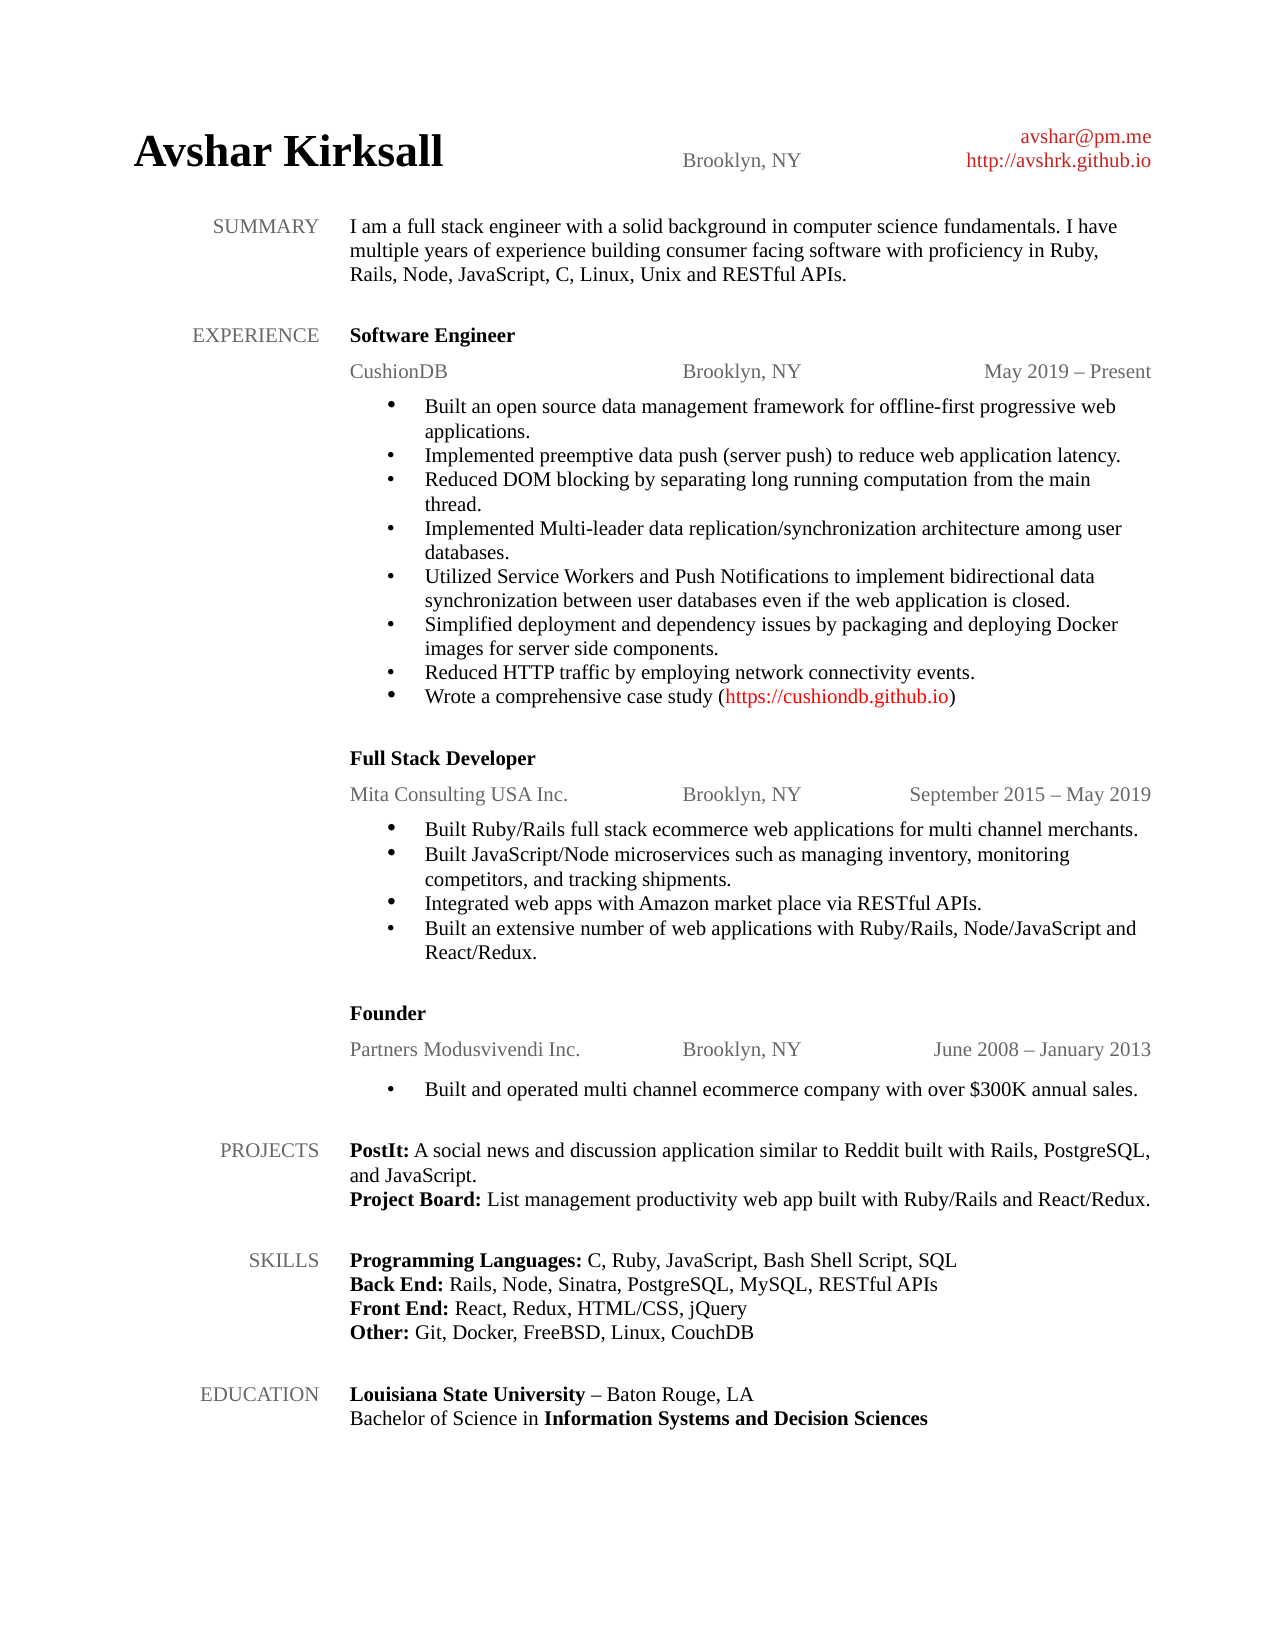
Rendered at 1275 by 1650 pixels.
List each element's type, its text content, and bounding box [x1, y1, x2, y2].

table_cell [128, 1216, 1157, 1242]
table_cell [325, 318, 344, 353]
table_cell CushionDB [344, 353, 596, 389]
table_cell [325, 1071, 344, 1107]
table_cell [128, 715, 1157, 740]
table_cell Mita Consulting USA Inc. [344, 776, 596, 811]
table_cell Brooklyn, NY [596, 353, 887, 389]
table_cell SKILLS [128, 1242, 325, 1350]
table_cell [128, 182, 1157, 208]
table_cell [325, 776, 344, 811]
table_cell May 2019 – Present [887, 353, 1157, 389]
table_cell [128, 1350, 1157, 1376]
table_cell PostIt: A social news and discussion application similar to Reddit built with Rails, PostgreSQL, and JavaScript. Project Board: List management productivity web app built with Ruby/Rails and React/Redux. [344, 1133, 1157, 1216]
table_cell September 2015 – May 2019 [887, 776, 1157, 811]
table_cell Full Stack Developer [344, 740, 1157, 776]
table_cell [325, 996, 344, 1031]
table_cell SUMMARY [128, 208, 325, 292]
table_cell June 2008 – January 2013 [887, 1031, 1157, 1071]
table_cell [128, 740, 325, 970]
table_cell Partners Modusvivendi Inc. [344, 1031, 596, 1071]
table_cell Brooklyn, NY [596, 1031, 887, 1071]
table_cell [325, 1133, 344, 1216]
table_cell Programming Languages: C, Ruby, JavaScript, Bash Shell Script, SQL Back End: Rails, Node, Sinatra, PostgreSQL, MySQL, RESTful APIs Front End: React, Redux, HTML/CSS, jQuery Other: Git, Docker, FreeBSD, Linux, CouchDB [344, 1242, 1157, 1350]
table_cell Built and operated multi channel ecommerce company with over $300K annual sales. [344, 1071, 1157, 1107]
table_cell [128, 292, 1157, 318]
table_cell Software Engineer [344, 318, 1157, 353]
table_cell [128, 970, 1157, 996]
table_cell Built an open source data management framework for offline-first progressive web applications. Implemented preemptive data push (server push) to reduce web application latency. Reduced DOM blocking by separating long running computation from the main thread. Implemented Multi-leader data replication/synchronization architecture among user databases. Utilized Service Workers and Push Notifications to implement bidirectional data synchronization between user databases even if the web application is closed. Simplified deployment and dependency issues by packaging and deploying Docker images for server side components. Reduced HTTP traffic by employing network connectivity events. Wrote a comprehensive case study (https://cushiondb.github.io) [344, 389, 1157, 714]
table_cell EXPERIENCE [128, 318, 325, 714]
table_cell Built Ruby/Rails full stack ecommerce web applications for multi channel merchants. Built JavaScript/Node microservices such as managing inventory, monitoring competitors, and tracking shipments. Integrated web apps with Amazon market place via RESTful APIs. Built an extensive number of web applications with Ruby/Rails, Node/JavaScript and React/Redux. [344, 811, 1157, 970]
table_cell Brooklyn, NY [596, 776, 887, 811]
table_header Avshar Kirksall [128, 118, 596, 182]
table_cell Louisiana State University – Baton Rouge, LA Bachelor of Science in Information Systems and Decision Sciences [344, 1376, 1157, 1451]
table_cell [325, 740, 344, 776]
table_cell [325, 811, 344, 970]
table_cell [128, 1107, 1157, 1133]
table_cell [128, 996, 325, 1107]
table_cell [325, 1242, 344, 1350]
table_cell [325, 1376, 344, 1451]
table_cell [325, 353, 344, 389]
table_header Brooklyn, NY [596, 118, 887, 182]
table_cell Founder [344, 996, 1157, 1031]
table_header avshar@pm.me http://avshrk.github.io [887, 118, 1157, 182]
table_cell I am a full stack engineer with a solid background in computer science fundamentals. I have multiple years of experience building consumer facing software with proficiency in Ruby, Rails, Node, JavaScript, C, Linux, Unix and RESTful APIs. [344, 208, 1157, 292]
table_cell EDUCATION [128, 1376, 325, 1451]
table_cell PROJECTS [128, 1133, 325, 1216]
table_cell [325, 389, 344, 714]
table_cell [325, 1031, 344, 1071]
table_cell [325, 208, 344, 292]
